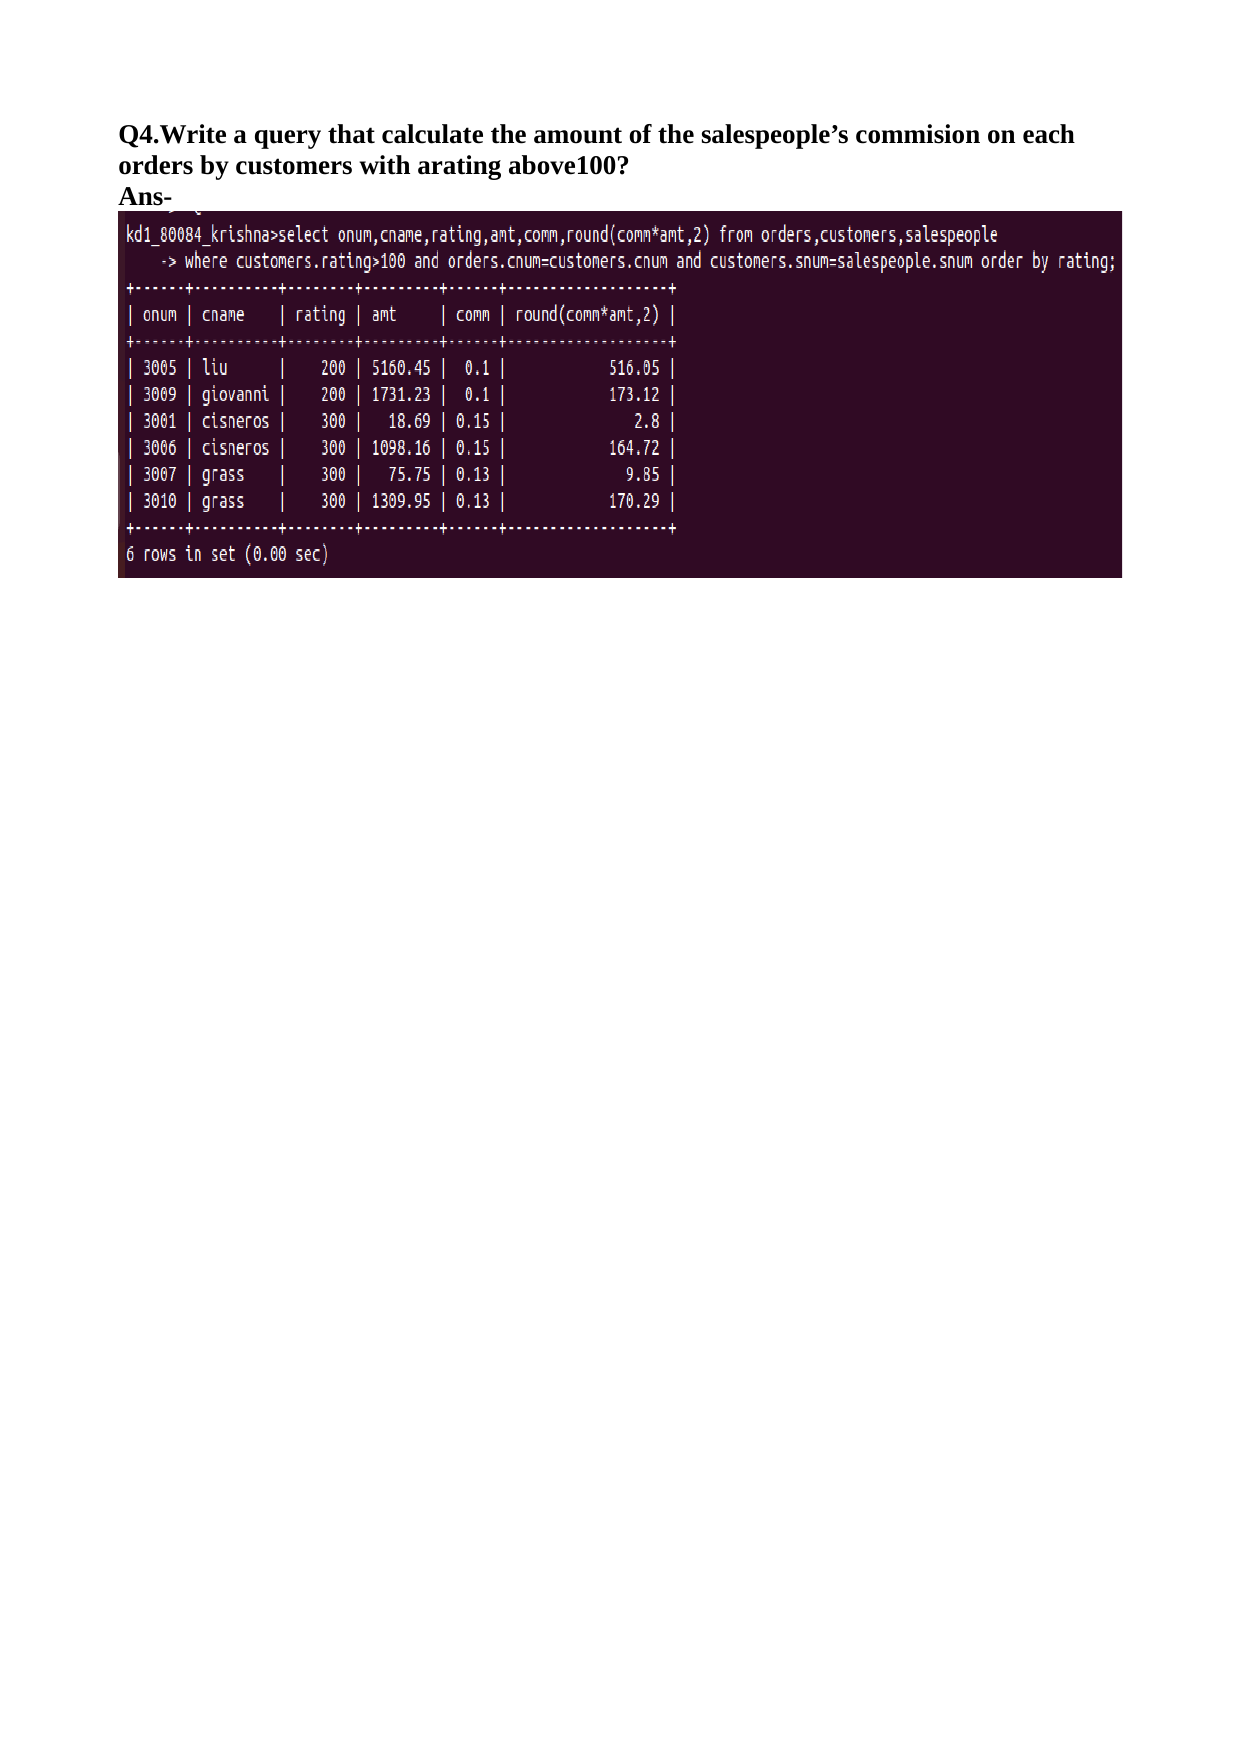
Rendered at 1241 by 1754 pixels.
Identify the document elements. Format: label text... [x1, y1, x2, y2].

text Q4.Write a query that calculate the amount of the salespeople’s commision on each orders by customers with arating above100? [118, 118, 1122, 180]
picture [118, 211, 1123, 578]
text Ans- [118, 180, 1122, 211]
